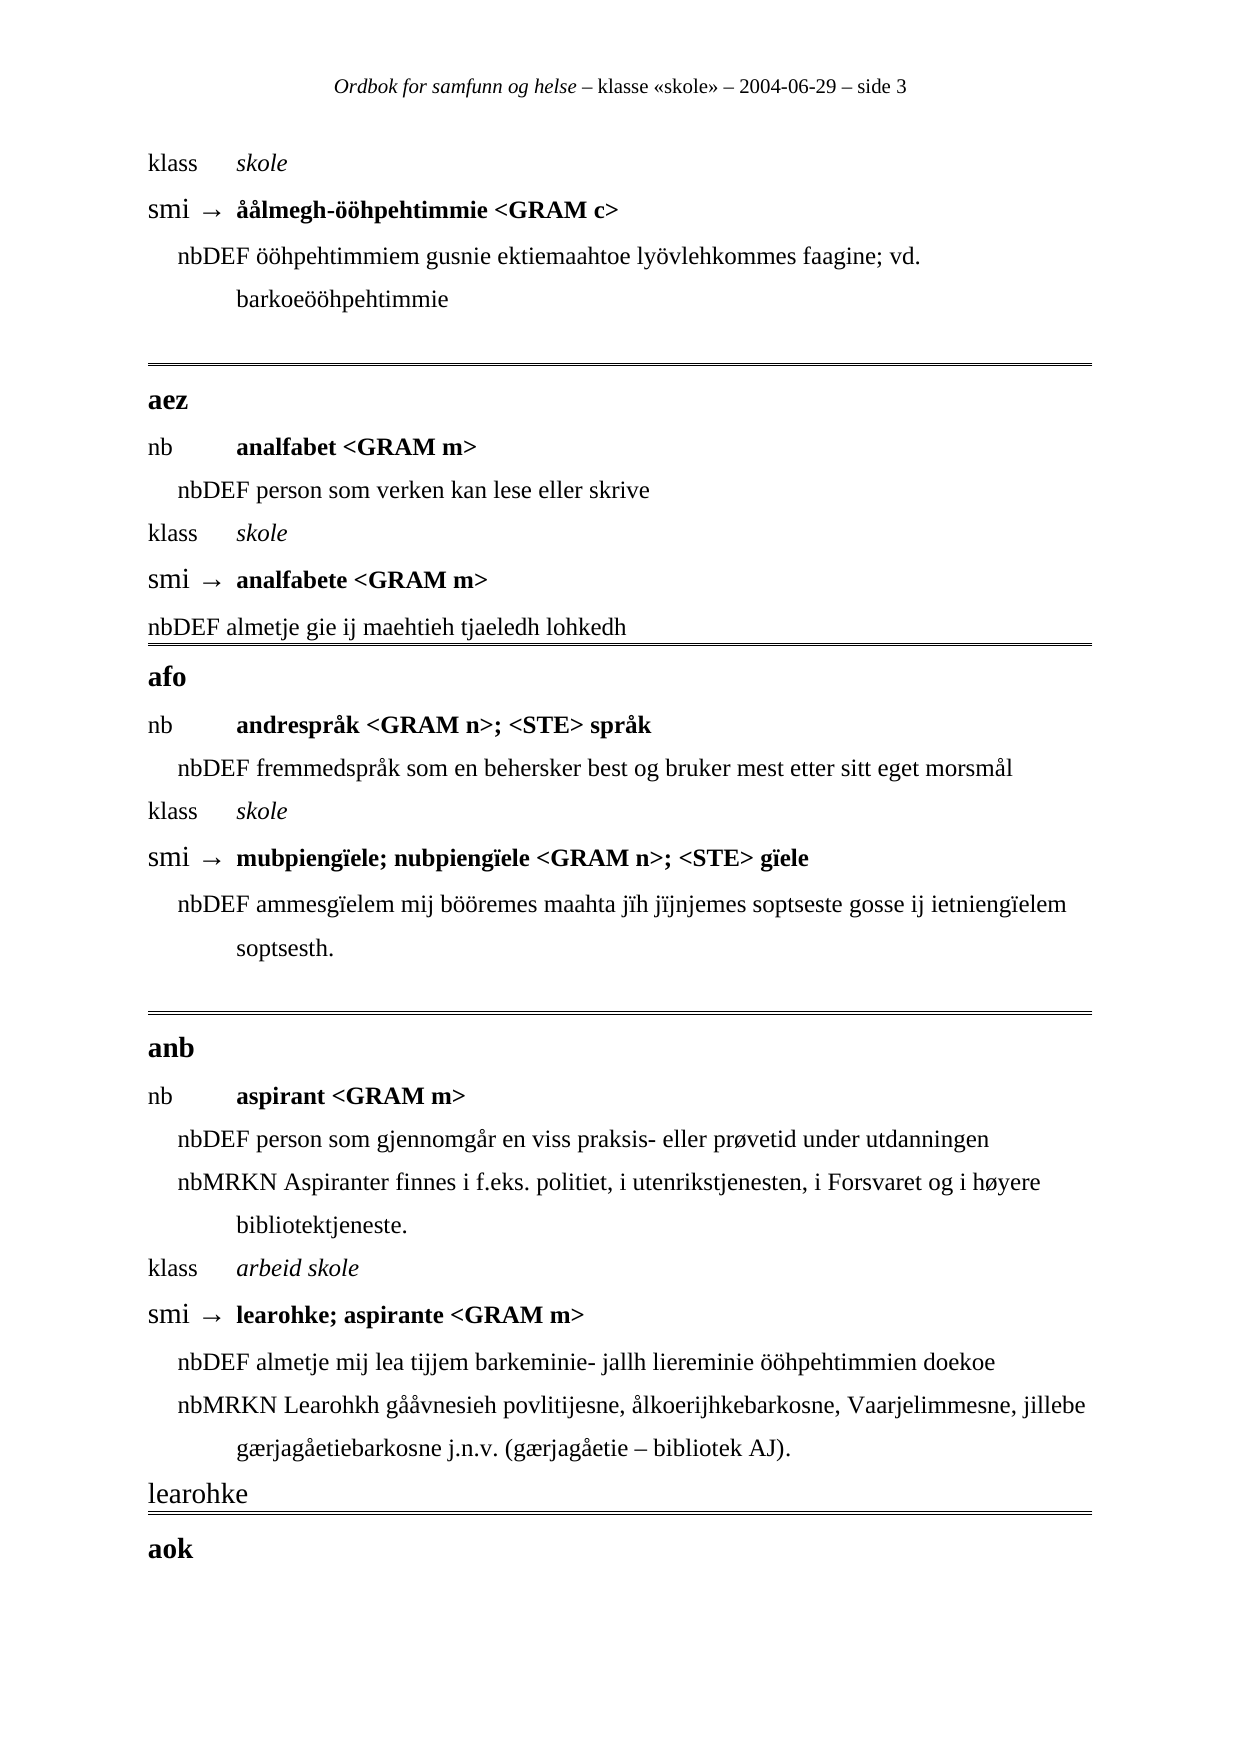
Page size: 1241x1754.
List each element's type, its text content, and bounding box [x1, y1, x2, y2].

text nbMRKN Learohkh gååvnesieh povlitijesne, ålkoerijhkebarkosne, Vaarjelimmesne, jillebe gærjagåetiebarkosne j.n.v. (gærjagåetie – bibliotek AJ). [177, 1390, 1092, 1462]
text nbMRKN Aspiranter finnes i f.eks. politiet, i utenrikstjenesten, i Forsvaret og i høyere bibliotektjeneste. [177, 1167, 1092, 1239]
text smi → analfabete <GRAM m> [148, 562, 1092, 595]
text afo [148, 659, 1092, 693]
text klass skole [148, 796, 1092, 825]
text nbDEF person som verken kan lese eller skrive [177, 475, 1092, 504]
text nbDEF fremmedspråk som en behersker best og bruker mest etter sitt eget morsmål [177, 753, 1092, 782]
text nbDEF almetje mij lea tijjem barkeminie- jallh liereminie ööhpehtimmien doekoe [177, 1347, 1092, 1375]
text anb [148, 1030, 1092, 1064]
text nbDEF ööhpehtimmiem gusnie ektiemaahtoe lyövlehkommes faagine; vd. barkoeööhpehtimmie [177, 241, 1092, 313]
text nbDEF ammesgïelem mij bööremes maahta jïh jïjnjemes soptseste gosse ij ietniengïelem soptsesth. [177, 889, 1092, 961]
text smi → mubpiengïele; nubpiengïele <GRAM n>; <STE> gïele [148, 839, 1092, 873]
text nbDEF almetje gie ij maehtieh tjaeledh lohkedh [148, 612, 1092, 643]
text aez [148, 382, 1092, 416]
text smi → åålmegh-ööhpehtimmie <GRAM c> [148, 191, 1092, 224]
text klass arbeid skole [148, 1253, 1092, 1282]
text nb aspirant <GRAM m> [148, 1081, 1092, 1109]
text nb analfabet <GRAM m> [148, 432, 1092, 461]
text nb andrespråk <GRAM n>; <STE> språk [148, 710, 1092, 738]
text klass skole [148, 148, 1092, 176]
text nbDEF person som gjennomgår en viss praksis- eller prøvetid under utdanningen [177, 1124, 1092, 1153]
text smi → learohke; aspirante <GRAM m> [148, 1296, 1092, 1330]
text klass skole [148, 518, 1092, 547]
text learohke [148, 1476, 1092, 1511]
text aok [148, 1531, 1092, 1564]
